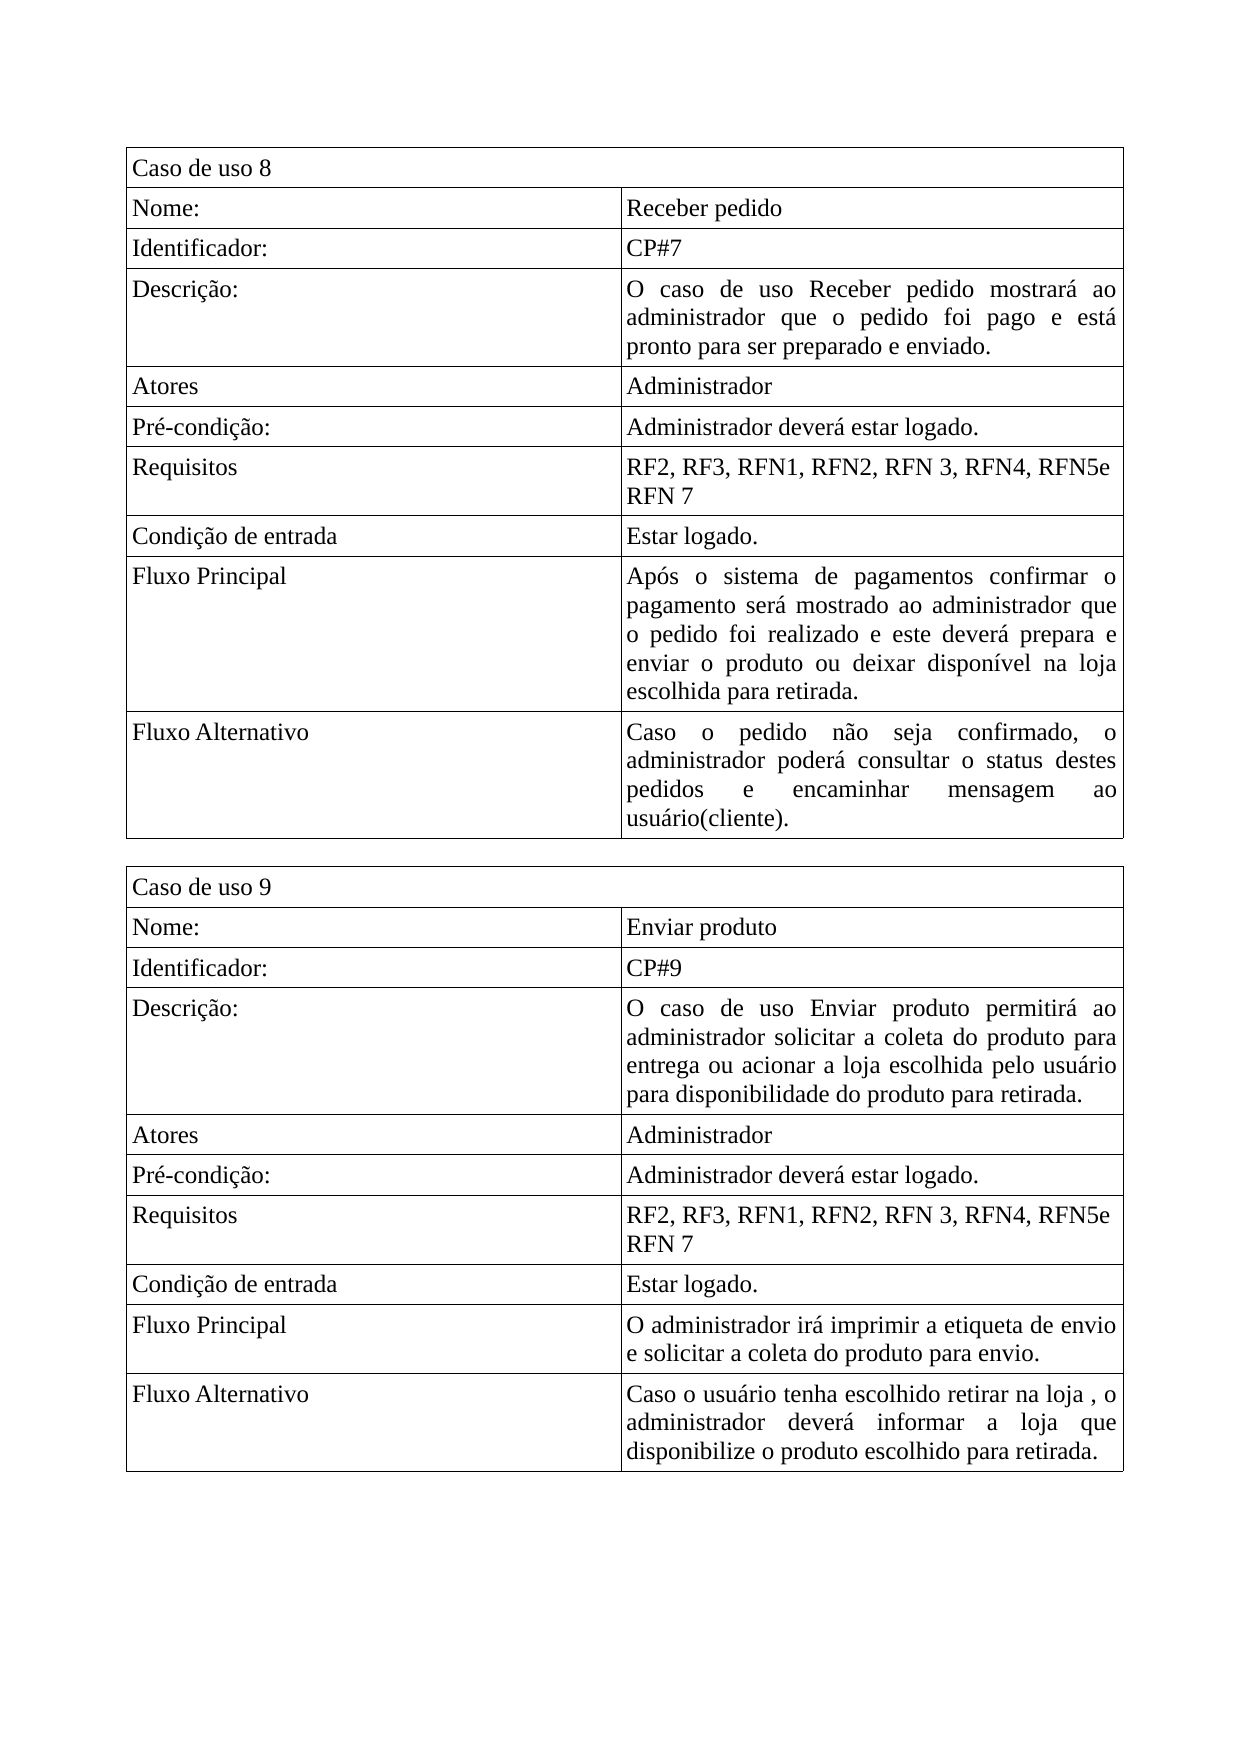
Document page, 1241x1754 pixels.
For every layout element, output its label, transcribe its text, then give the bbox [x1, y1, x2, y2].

table_cell Pré-condição: [127, 407, 621, 446]
table_cell RF2, RF3, RFN1, RFN2, RFN 3, RFN4, RFN5e RFN 7 [622, 1196, 1123, 1263]
table_cell O caso de uso Receber pedido mostrará ao administrador que o pedido foi pago e está pronto para ser preparado e enviado. [622, 269, 1123, 366]
table_cell Receber pedido [622, 188, 1123, 227]
table_cell Estar logado. [622, 1265, 1123, 1304]
table_cell Fluxo Principal [127, 1305, 621, 1373]
table_cell Condição de entrada [127, 516, 621, 556]
table_cell Após o sistema de pagamentos confirmar o pagamento será mostrado ao administrador que o pedido foi realizado e este deverá prepara e enviar o produto ou deixar disponível na loja escolhida para retirada. [622, 557, 1123, 711]
table_cell Descrição: [127, 988, 621, 1114]
table_cell Fluxo Principal [127, 557, 621, 711]
table_cell Identificador: [127, 229, 621, 268]
table_cell Requisitos [127, 447, 621, 515]
table_cell Administrador [622, 1115, 1123, 1154]
table_cell Identificador: [127, 948, 621, 987]
table_cell RF2, RF3, RFN1, RFN2, RFN 3, RFN4, RFN5e RFN 7 [622, 447, 1123, 515]
table_cell Estar logado. [622, 516, 1123, 556]
table_cell Atores [127, 1115, 621, 1154]
table_cell Caso o usuário tenha escolhido retirar na loja , o administrador deverá informar a loja que disponibilize o produto escolhido para retirada. [622, 1374, 1123, 1471]
table_cell Enviar produto [622, 908, 1123, 947]
table_cell Caso o pedido não seja confirmado, o administrador poderá consultar o status destes pedidos e encaminhar mensagem ao usuário(cliente). [622, 712, 1123, 837]
table_cell Administrador deverá estar logado. [622, 1155, 1123, 1194]
table_cell Nome: [127, 188, 621, 227]
table_cell Atores [127, 367, 621, 406]
table_cell Descrição: [127, 269, 621, 366]
table_cell CP#9 [622, 948, 1123, 987]
table_cell O administrador irá imprimir a etiqueta de envio e solicitar a coleta do produto para envio. [622, 1305, 1123, 1373]
table_cell Nome: [127, 908, 621, 947]
table_cell Requisitos [127, 1196, 621, 1263]
table_cell Fluxo Alternativo [127, 712, 621, 837]
table_header Caso de uso 9 [127, 867, 1123, 907]
table_cell CP#7 [622, 229, 1123, 268]
table_cell Condição de entrada [127, 1265, 621, 1304]
table_cell Administrador [622, 367, 1123, 406]
table_cell Fluxo Alternativo [127, 1374, 621, 1471]
table_header Caso de uso 8 [127, 148, 1123, 187]
table_cell Administrador deverá estar logado. [622, 407, 1123, 446]
table_cell O caso de uso Enviar produto permitirá ao administrador solicitar a coleta do produto para entrega ou acionar a loja escolhida pelo usuário para disponibilidade do produto para retirada. [622, 988, 1123, 1114]
table_cell Pré-condição: [127, 1155, 621, 1194]
